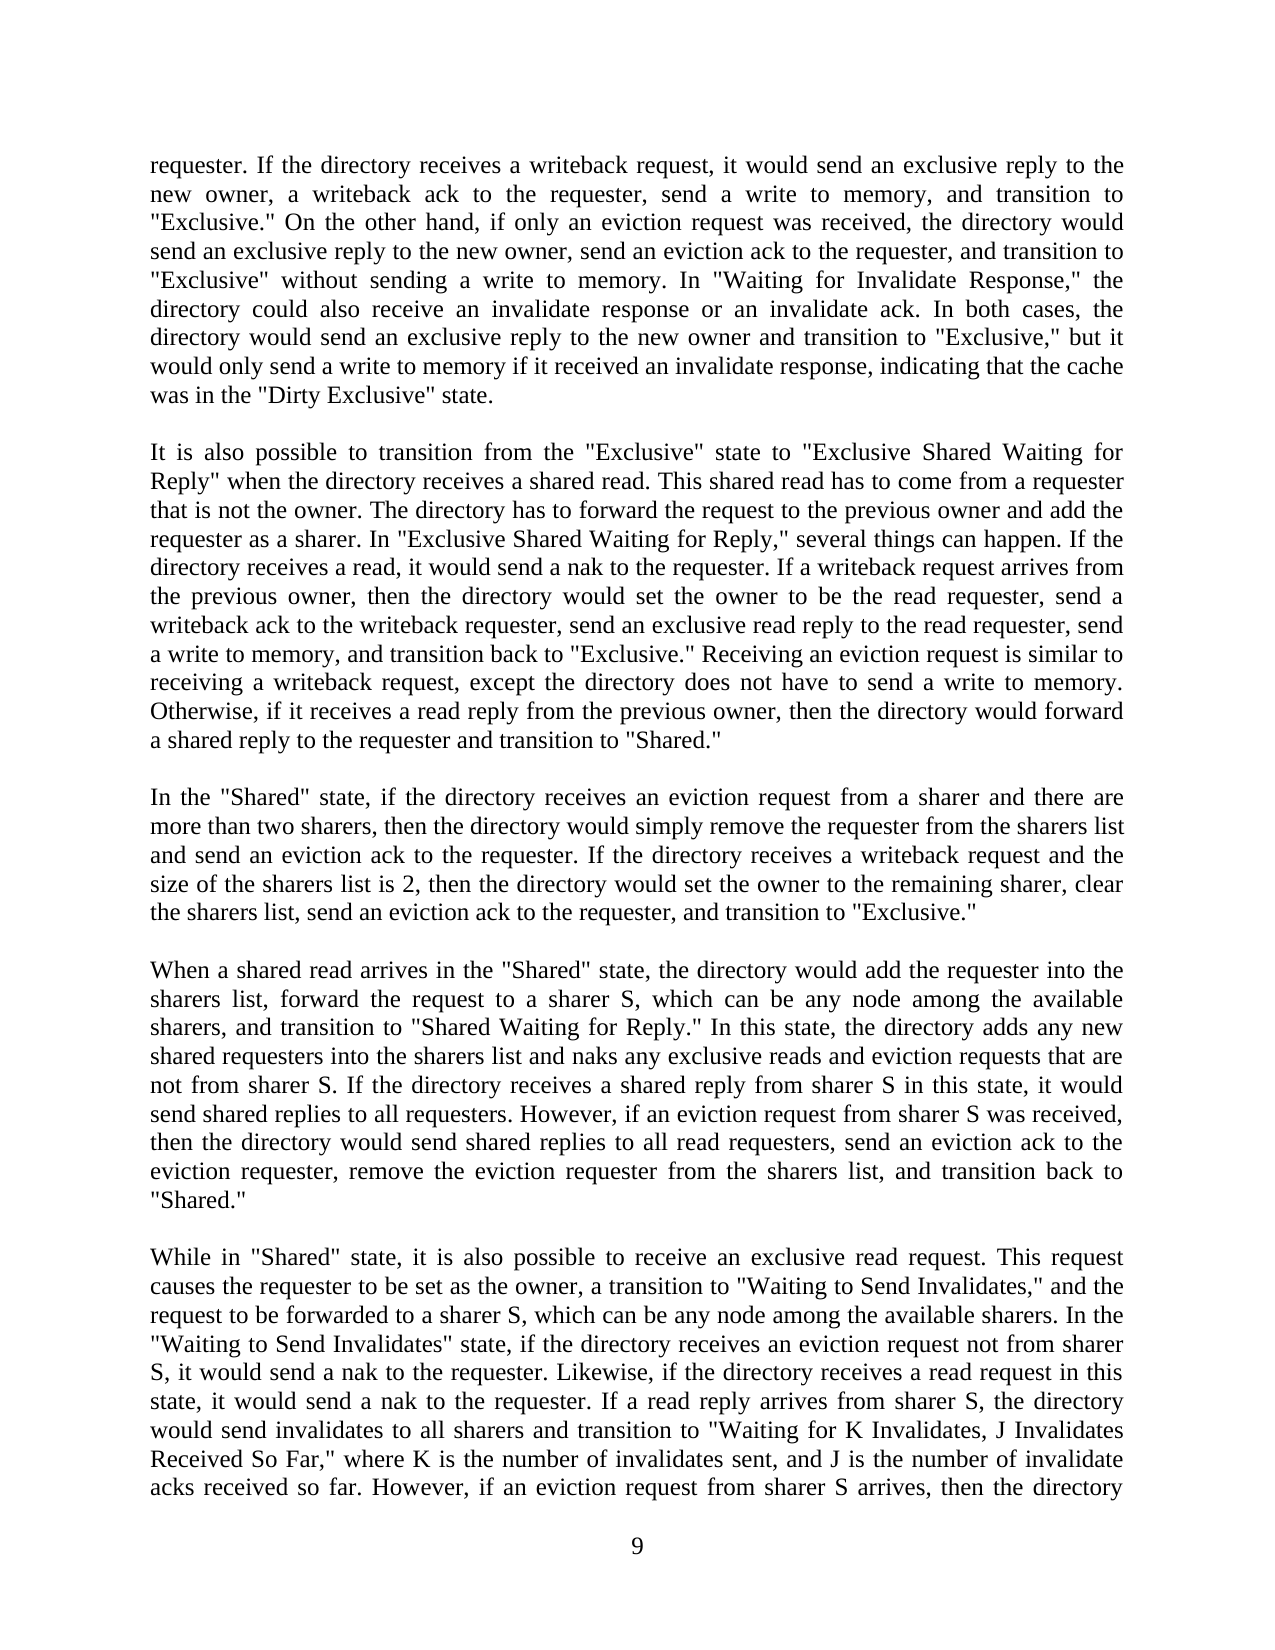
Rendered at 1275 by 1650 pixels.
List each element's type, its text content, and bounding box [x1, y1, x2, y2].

text It is also possible to transition from the "Exclusive" state to "Exclusive Shared Waiting for Reply" when the directory receives a shared read. This shared read has to come from a requester that is not the owner. The directory has to forward the request to the previous owner and add the requester as a sharer. In "Exclusive Shared Waiting for Reply," several things can happen. If the directory receives a read, it would send a nak to the requester. If a writeback request arrives from the previous owner, then the directory would set the owner to be the read requester, send a writeback ack to the writeback requester, send an exclusive read reply to the read requester, send a write to memory, and transition back to "Exclusive." Receiving an eviction request is similar to receiving a writeback request, except the directory does not have to send a write to memory. Otherwise, if it receives a read reply from the previous owner, then the directory would forward a shared reply to the requester and transition to "Shared." [150, 437, 1125, 754]
text While in "Shared" state, it is also possible to receive an exclusive read request. This request causes the requester to be set as the owner, a transition to "Waiting to Send Invalidates," and the request to be forwarded to a sharer S, which can be any node among the available sharers. In the "Waiting to Send Invalidates" state, if the directory receives an eviction request not from sharer S, it would send a nak to the requester. Likewise, if the directory receives a read request in this state, it would send a nak to the requester. If a read reply arrives from sharer S, the directory would send invalidates to all sharers and transition to "Waiting for K Invalidates, J Invalidates Received So Far," where K is the number of invalidates sent, and J is the number of invalidate acks received so far. However, if an eviction request from sharer S arrives, then the directory [150, 1242, 1125, 1501]
text requester. If the directory receives a writeback request, it would send an exclusive reply to the new owner, a writeback ack to the requester, send a write to memory, and transition to "Exclusive." On the other hand, if only an eviction request was received, the directory would send an exclusive reply to the new owner, send an eviction ack to the requester, and transition to "Exclusive" without sending a write to memory. In "Waiting for Invalidate Response," the directory could also receive an invalidate response or an invalidate ack. In both cases, the directory would send an exclusive reply to the new owner and transition to "Exclusive," but it would only send a write to memory if it received an invalidate response, indicating that the cache was in the "Dirty Exclusive" state. [150, 150, 1125, 409]
text In the "Shared" state, if the directory receives an eviction request from a sharer and there are more than two sharers, then the directory would simply remove the requester from the sharers list and send an eviction ack to the requester. If the directory receives a writeback request and the size of the sharers list is 2, then the directory would set the owner to the remaining sharer, clear the sharers list, send an eviction ack to the requester, and transition to "Exclusive." [150, 782, 1125, 926]
text When a shared read arrives in the "Shared" state, the directory would add the requester into the sharers list, forward the request to a sharer S, which can be any node among the available sharers, and transition to "Shared Waiting for Reply." In this state, the directory adds any new shared requesters into the sharers list and naks any exclusive reads and eviction requests that are not from sharer S. If the directory receives a shared reply from sharer S in this state, it would send shared replies to all requesters. However, if an eviction request from sharer S was received, then the directory would send shared replies to all read requesters, send an eviction ack to the eviction requester, remove the eviction requester from the sharers list, and transition back to "Shared." [150, 955, 1125, 1214]
